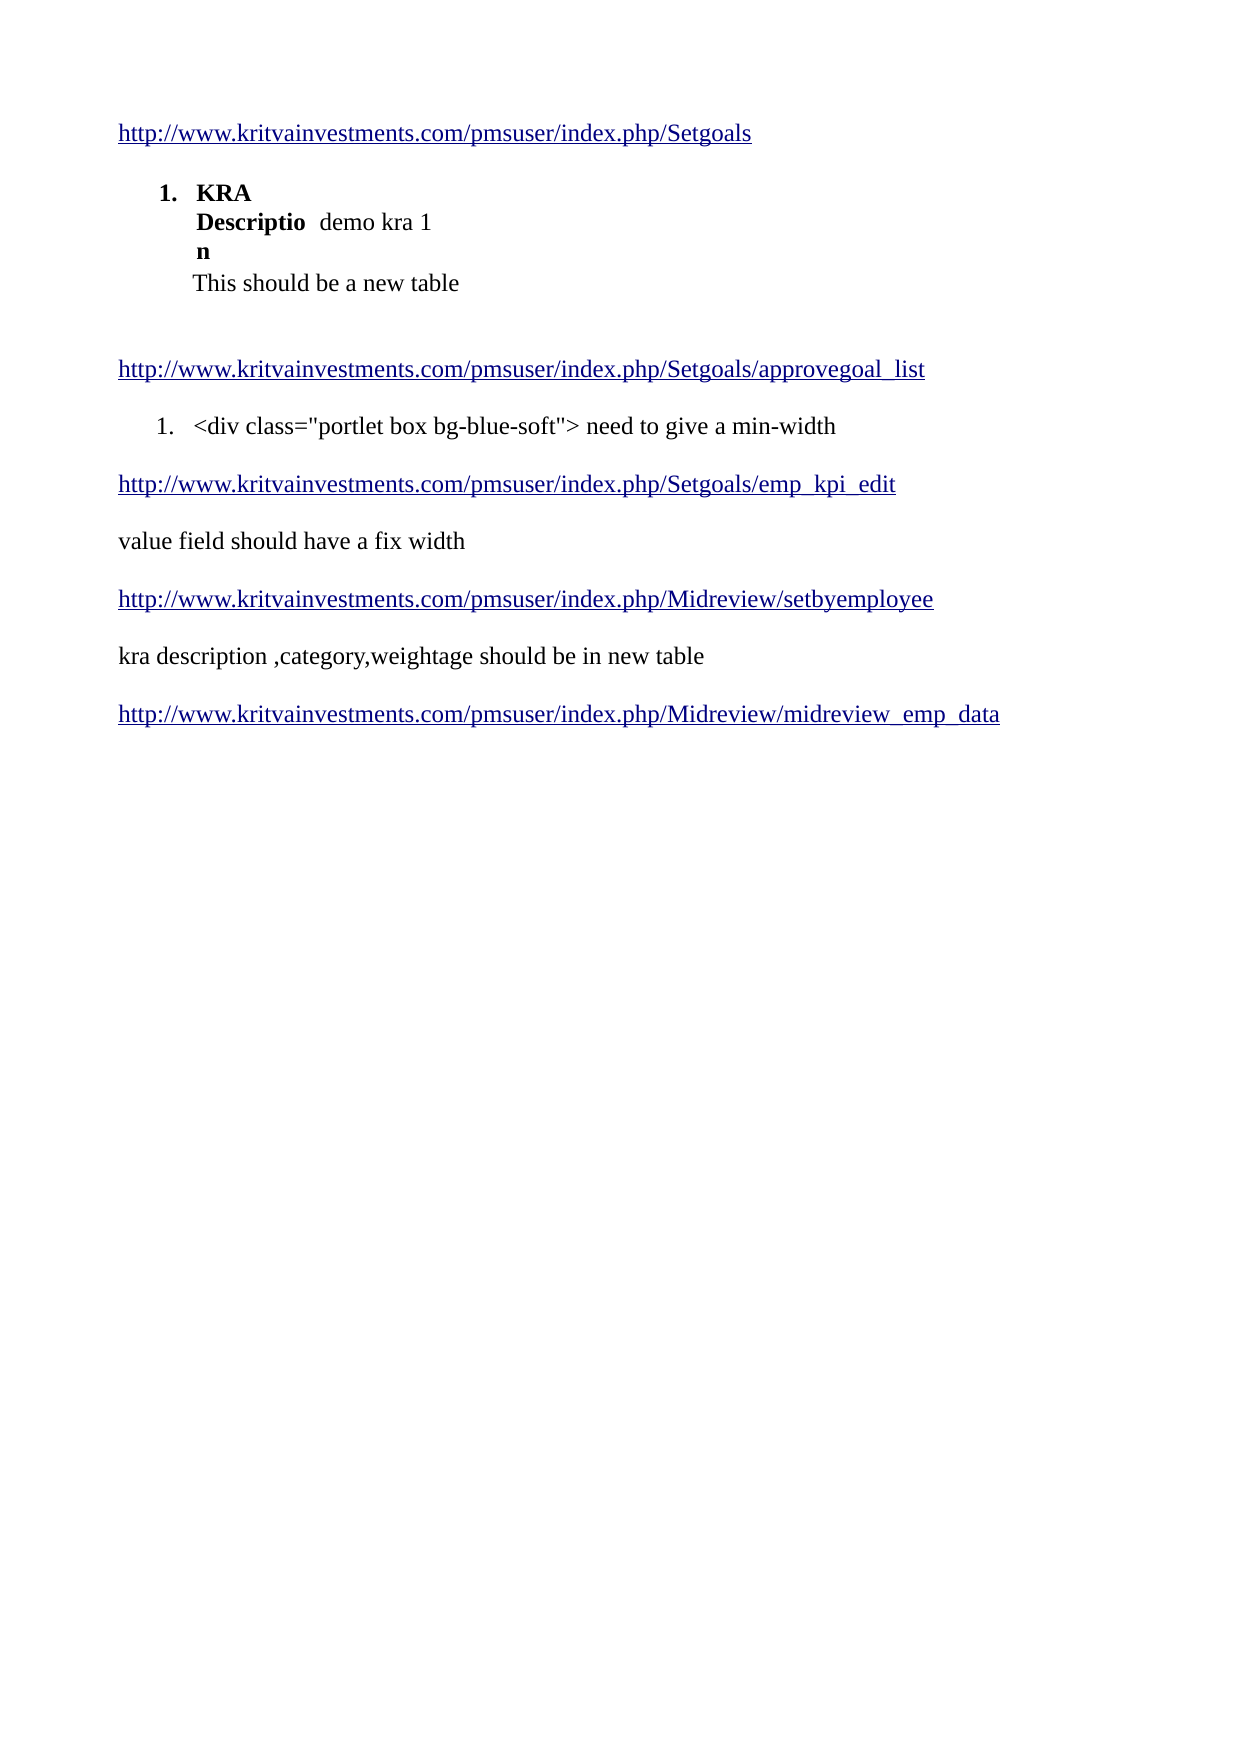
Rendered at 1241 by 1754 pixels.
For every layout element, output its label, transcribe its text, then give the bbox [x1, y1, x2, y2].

text http://www.kritvainvestments.com/pmsuser/index.php/Setgoals [118, 118, 1122, 147]
table_header KRA Description [118, 176, 316, 268]
text http://www.kritvainvestments.com/pmsuser/index.php/Midreview/setbyemployee [118, 584, 1122, 613]
text http://www.kritvainvestments.com/pmsuser/index.php/Setgoals/emp_kpi_edit [118, 469, 1122, 498]
text http://www.kritvainvestments.com/pmsuser/index.php/Midreview/midreview_emp_data [118, 699, 1122, 728]
text This should be a new table [118, 268, 1122, 296]
text kra description ,category,weightage should be in new table [118, 641, 1122, 670]
table_header demo kra 1 [316, 176, 444, 268]
text value field should have a fix width [118, 526, 1122, 555]
list <div class="portlet box bg-blue-soft"> need to give a min-width [156, 411, 1122, 440]
text http://www.kritvainvestments.com/pmsuser/index.php/Setgoals/approvegoal_list [118, 354, 1122, 383]
